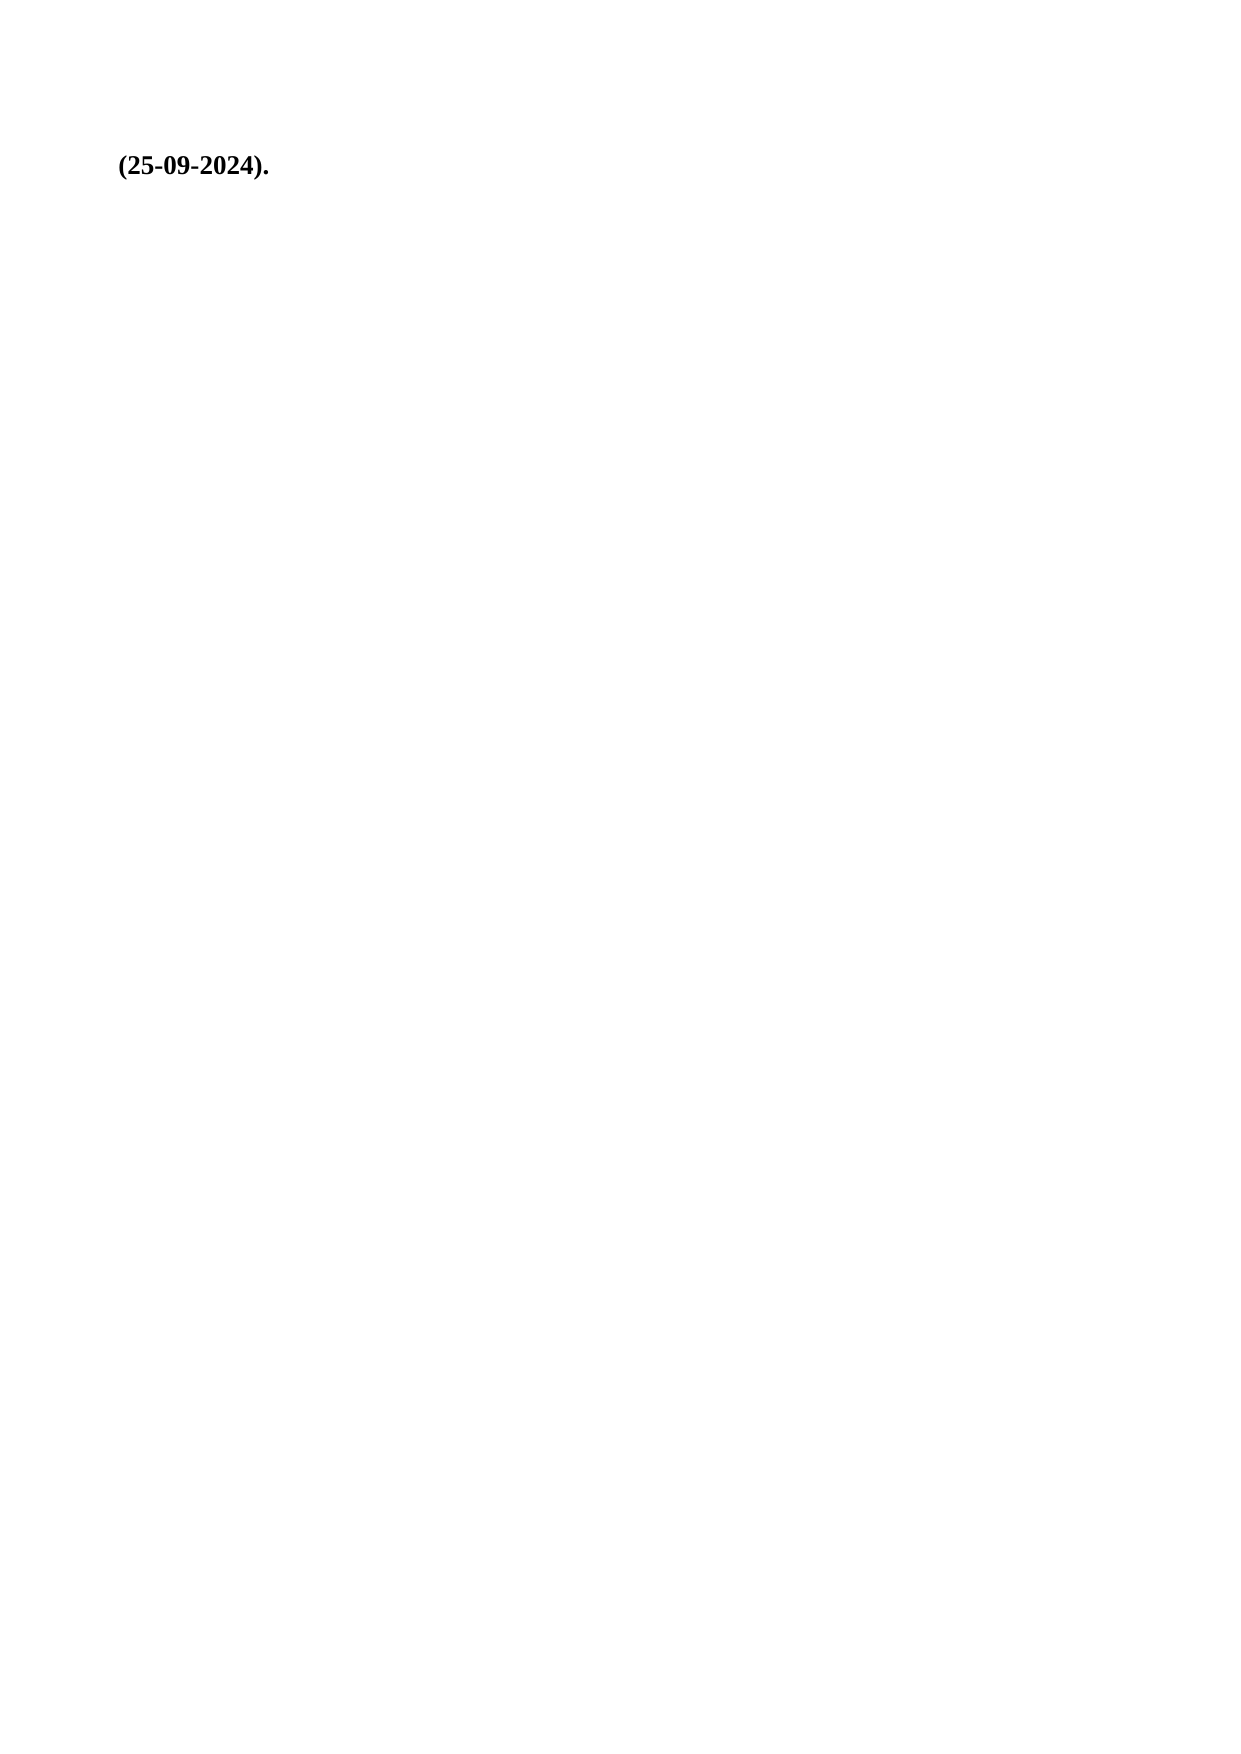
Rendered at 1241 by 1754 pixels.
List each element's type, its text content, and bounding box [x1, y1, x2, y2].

text (25-09-2024). [118, 149, 1122, 180]
